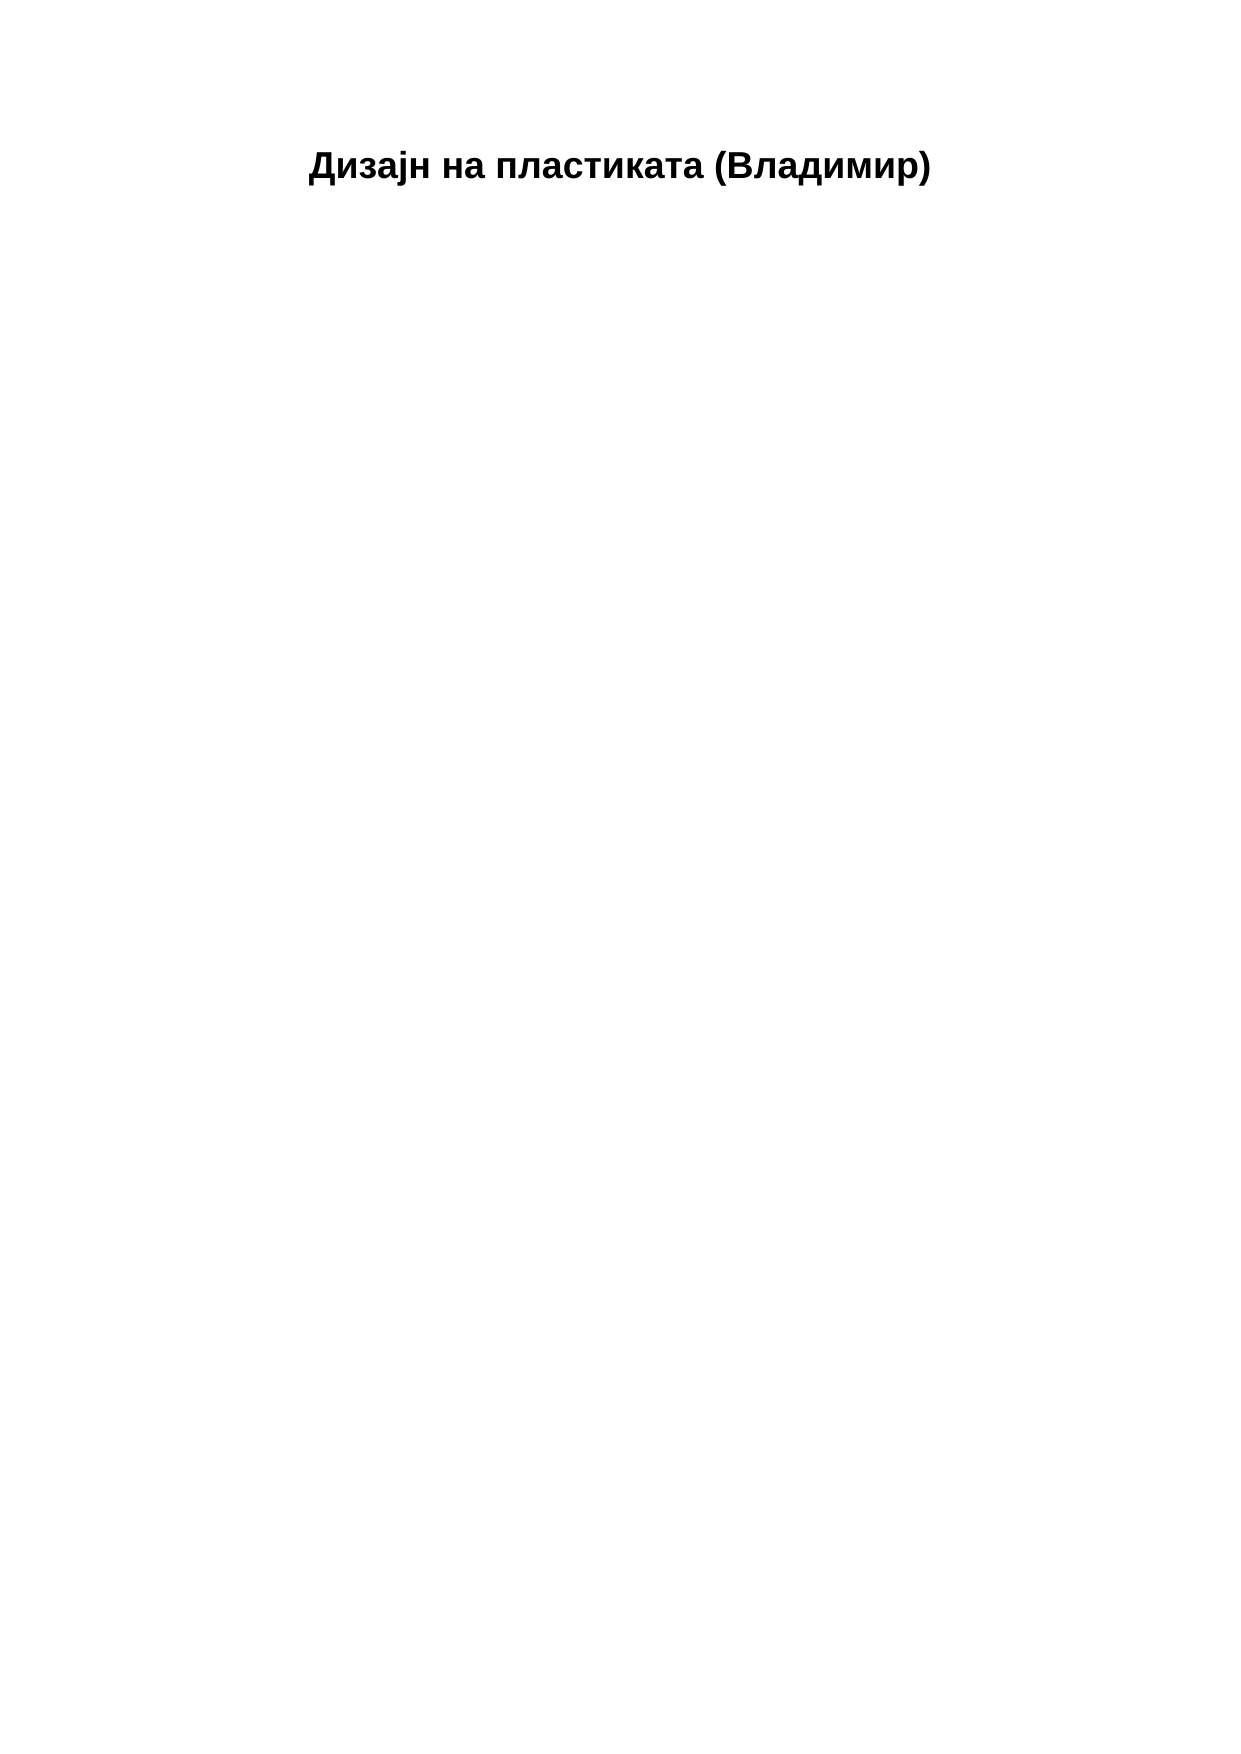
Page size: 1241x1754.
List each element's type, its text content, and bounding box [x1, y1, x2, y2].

subtitle Дизајн на пластиката (Владимир) [118, 143, 1122, 186]
